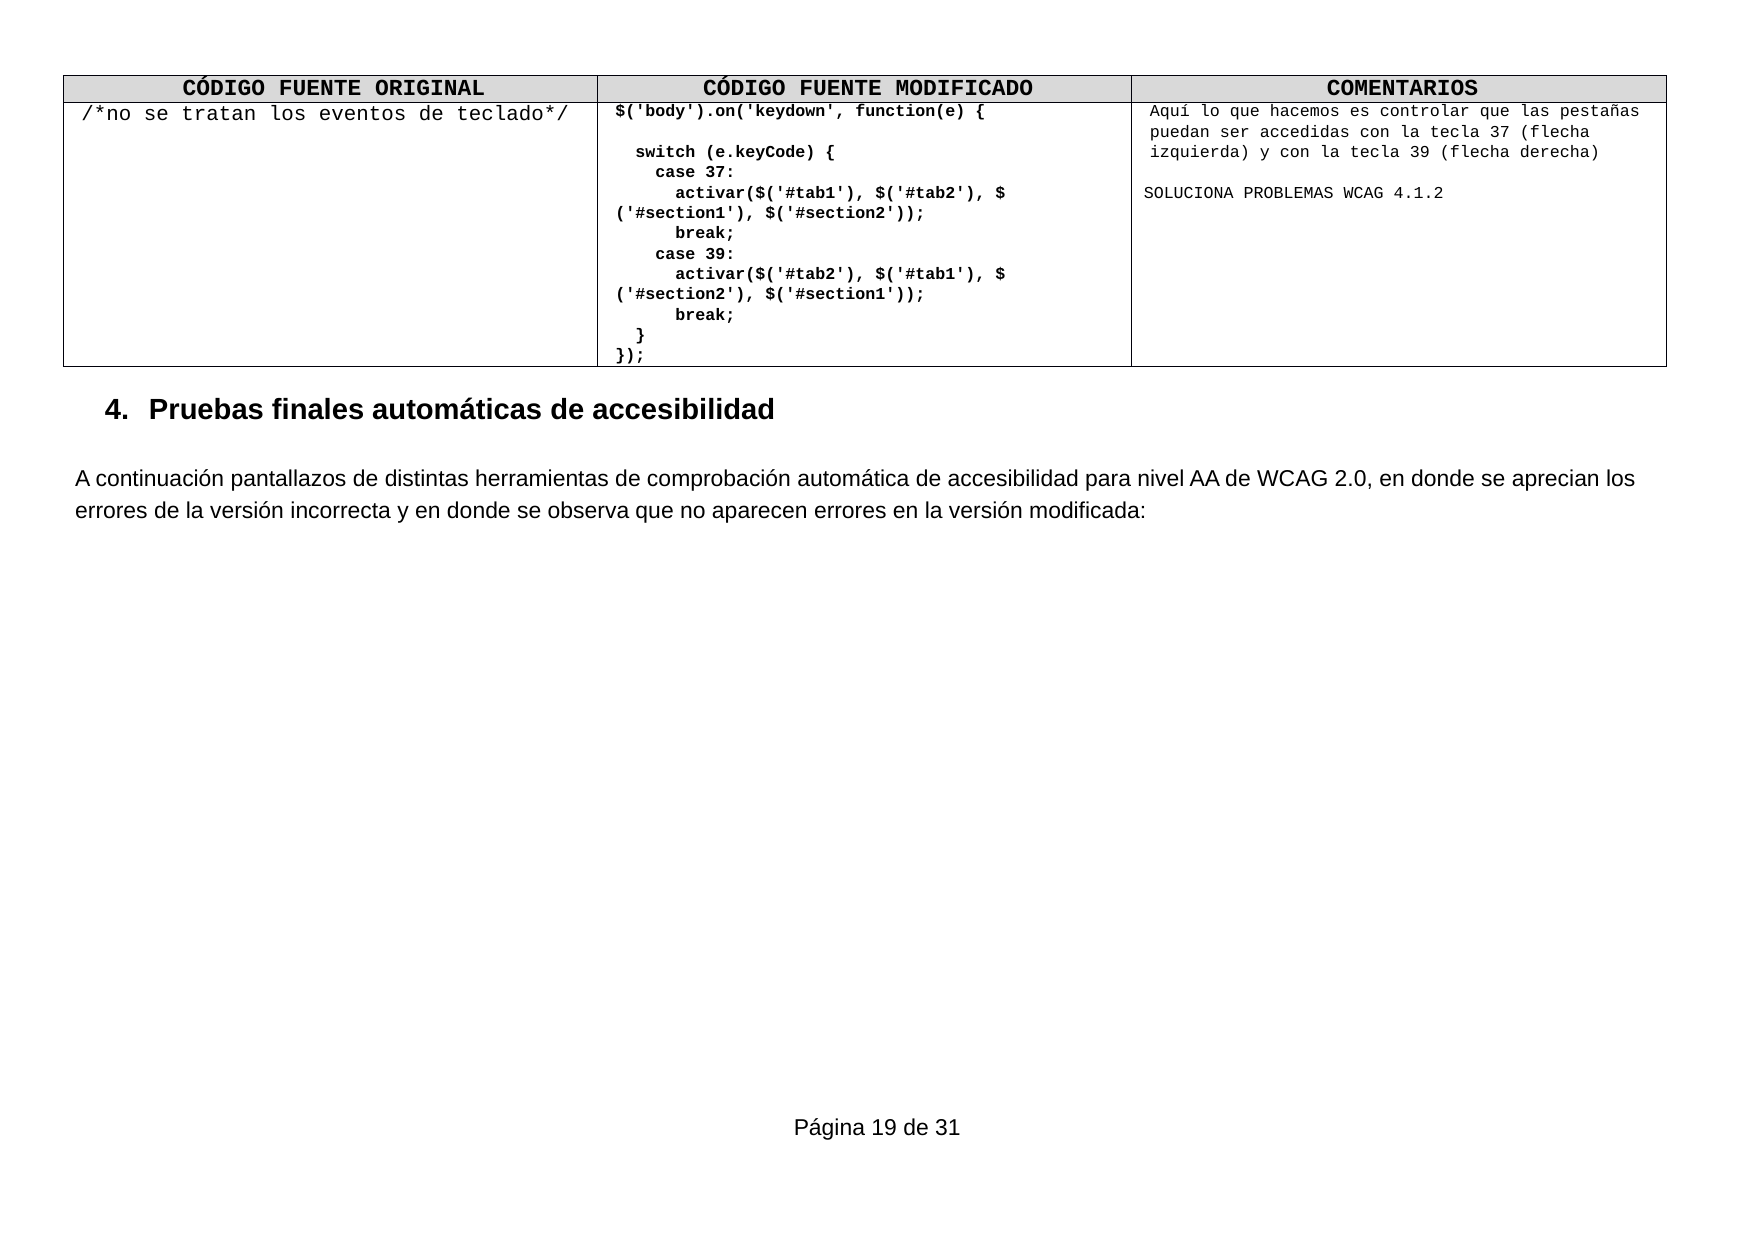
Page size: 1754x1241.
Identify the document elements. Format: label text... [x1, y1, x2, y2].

table_cell $('body').on('keydown', function(e) { switch (e.keyCode) { case 37: activar($('#tab1'), $('#tab2'), $('#section1'), $('#section2')); break; case 39: activar($('#tab2'), $('#tab1'), $('#section2'), $('#section1')); break; } }); [598, 103, 1131, 366]
subtitle Pruebas finales automáticas de accesibilidad [104, 392, 1679, 425]
table_header CÓDIGO FUENTE ORIGINAL [64, 76, 597, 102]
table_cell /*no se tratan los eventos de teclado*/ [64, 103, 597, 366]
text A continuación pantallazos de distintas herramientas de comprobación automática de accesibilidad para nivel AA de WCAG 2.0, en donde se aprecian los errores de la versión incorrecta y en donde se observa que no aparecen errores en la versión modificada: [75, 465, 1679, 523]
table_cell Aquí lo que hacemos es controlar que las pestañas puedan ser accedidas con la tecla 37 (flecha izquierda) y con la tecla 39 (flecha derecha) SOLUCIONA PROBLEMAS WCAG 4.1.2 [1132, 103, 1666, 366]
table_header CÓDIGO FUENTE MODIFICADO [598, 76, 1131, 102]
table_header COMENTARIOS [1132, 76, 1666, 102]
